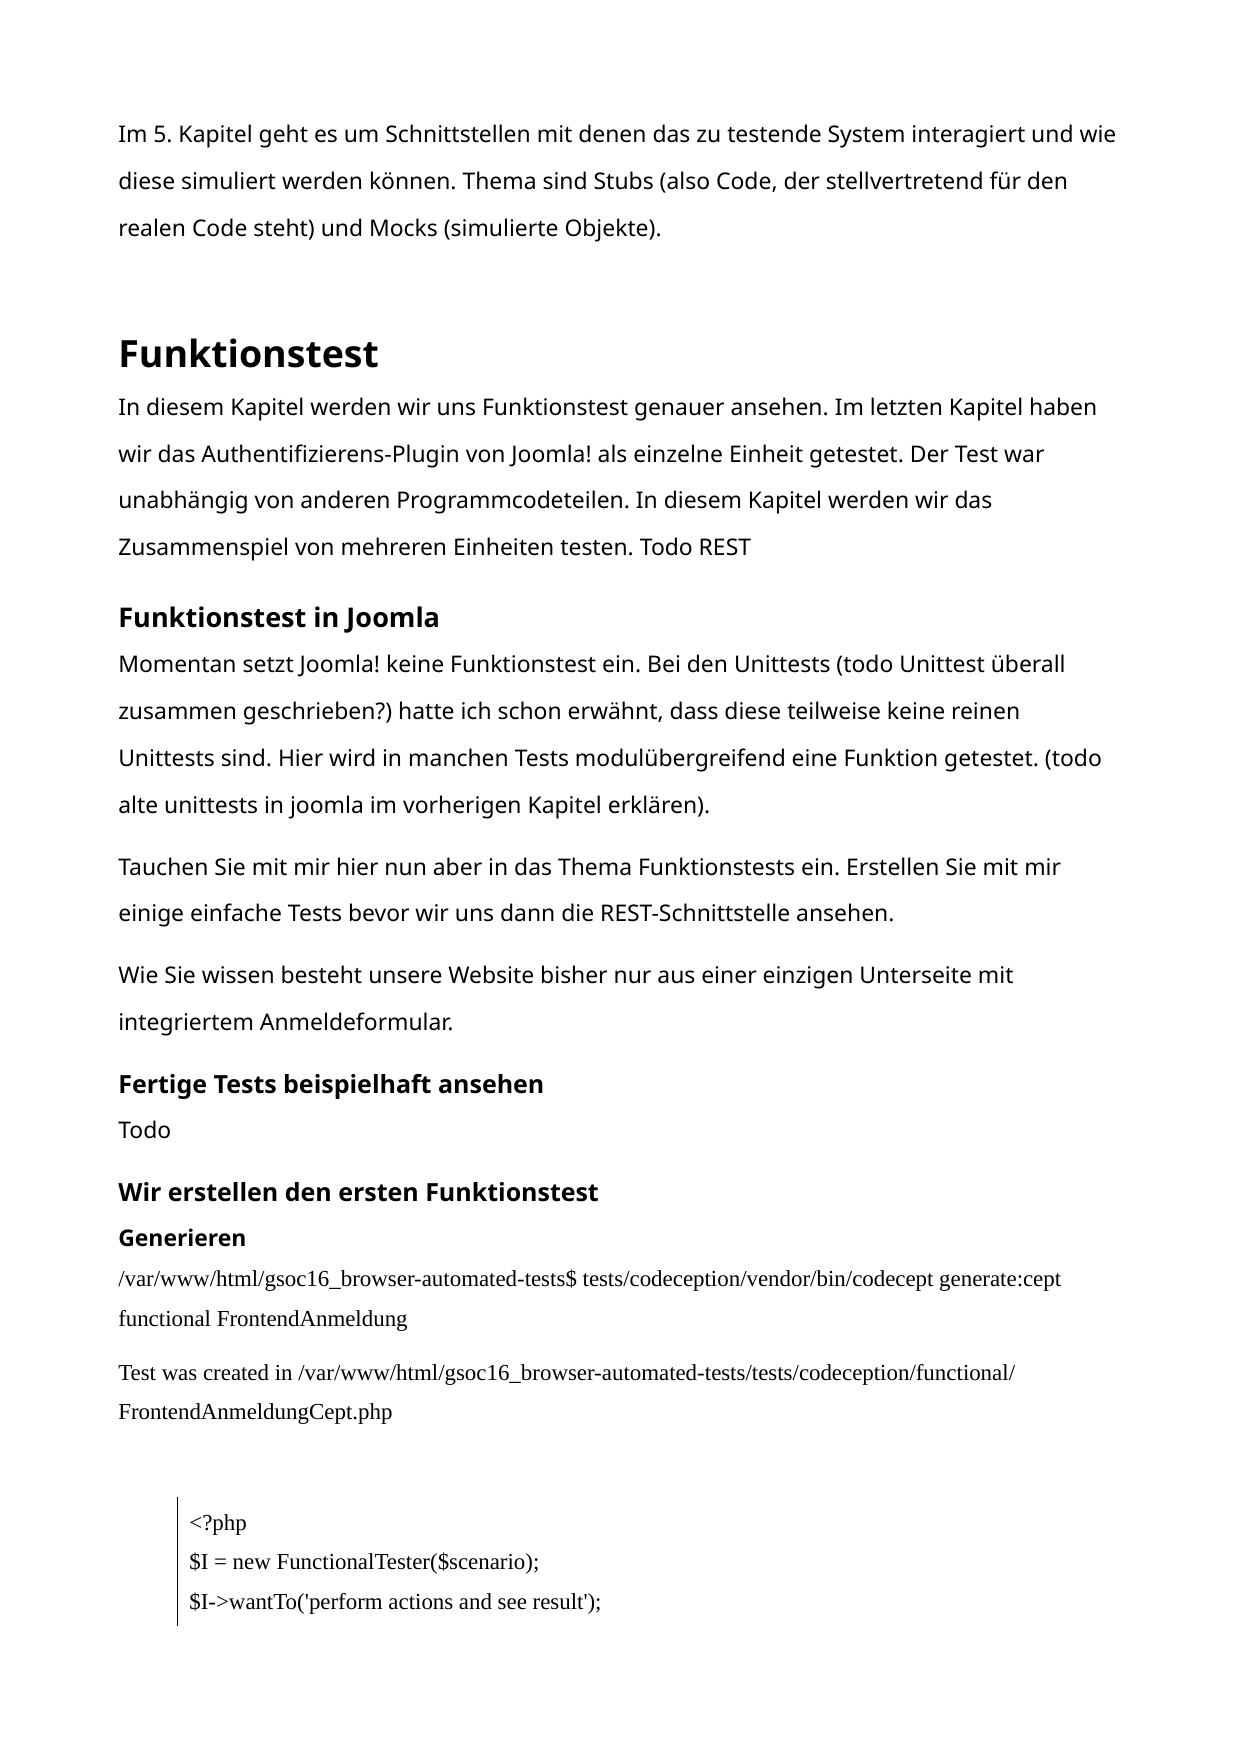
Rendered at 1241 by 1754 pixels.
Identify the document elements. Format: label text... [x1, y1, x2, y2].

text Im 5. Kapitel geht es um Schnittstellen mit denen das zu testende System interagiert und wie diese simuliert werden können. Thema sind Stubs (also Code, der stellvertretend für den realen Code steht) und Mocks (simulierte Objekte). [118, 118, 1122, 243]
subtitle Fertige Tests beispielhaft ansehen [118, 1067, 1122, 1101]
subtitle Generieren [118, 1222, 1122, 1253]
text Todo [118, 1114, 1122, 1145]
text In diesem Kapitel werden wir uns Funktionstest genauer ansehen. Im letzten Kapitel haben wir das Authentifizierens-Plugin von Joomla! als einzelne Einheit getestet. Der Test war unabhängig von anderen Programmcodeteilen. In diesem Kapitel werden wir das Zusammenspiel von mehreren Einheiten testen. Todo REST [118, 391, 1122, 562]
text Tauchen Sie mit mir hier nun aber in das Thema Funktionstests ein. Erstellen Sie mit mir einige einfache Tests bevor wir uns dann die REST-Schnittstelle ansehen. [118, 850, 1122, 928]
text Momentan setzt Joomla! keine Funktionstest ein. Bei den Unittests (todo Unittest überall zusammen geschrieben?) hatte ich schon erwähnt, dass diese teilweise keine reinen Unittests sind. Hier wird in manchen Tests modulübergreifend eine Funktion getestet. (todo alte unittests in joomla im vorherigen Kapitel erklären). [118, 648, 1122, 820]
subtitle Wir erstellen den ersten Funktionstest [118, 1175, 1122, 1209]
text Test was created in /var/www/html/gsoc16_browser-automated-tests/tests/codeception/functional/FrontendAnmeldungCept.php [118, 1359, 1122, 1425]
text <?php $I = new FunctionalTester($scenario); $I->wantTo('perform actions and see result'); [178, 1497, 1122, 1626]
text Wie Sie wissen besteht unsere Website bisher nur aus einer einzigen Unterseite mit integriertem Anmeldeformular. [118, 959, 1122, 1037]
text /var/www/html/gsoc16_browser-automated-tests$ tests/codeception/vendor/bin/codecept generate:cept functional FrontendAnmeldung [118, 1265, 1122, 1331]
subtitle Funktionstest [118, 327, 1122, 378]
subtitle Funktionstest in Joomla [118, 599, 1122, 636]
